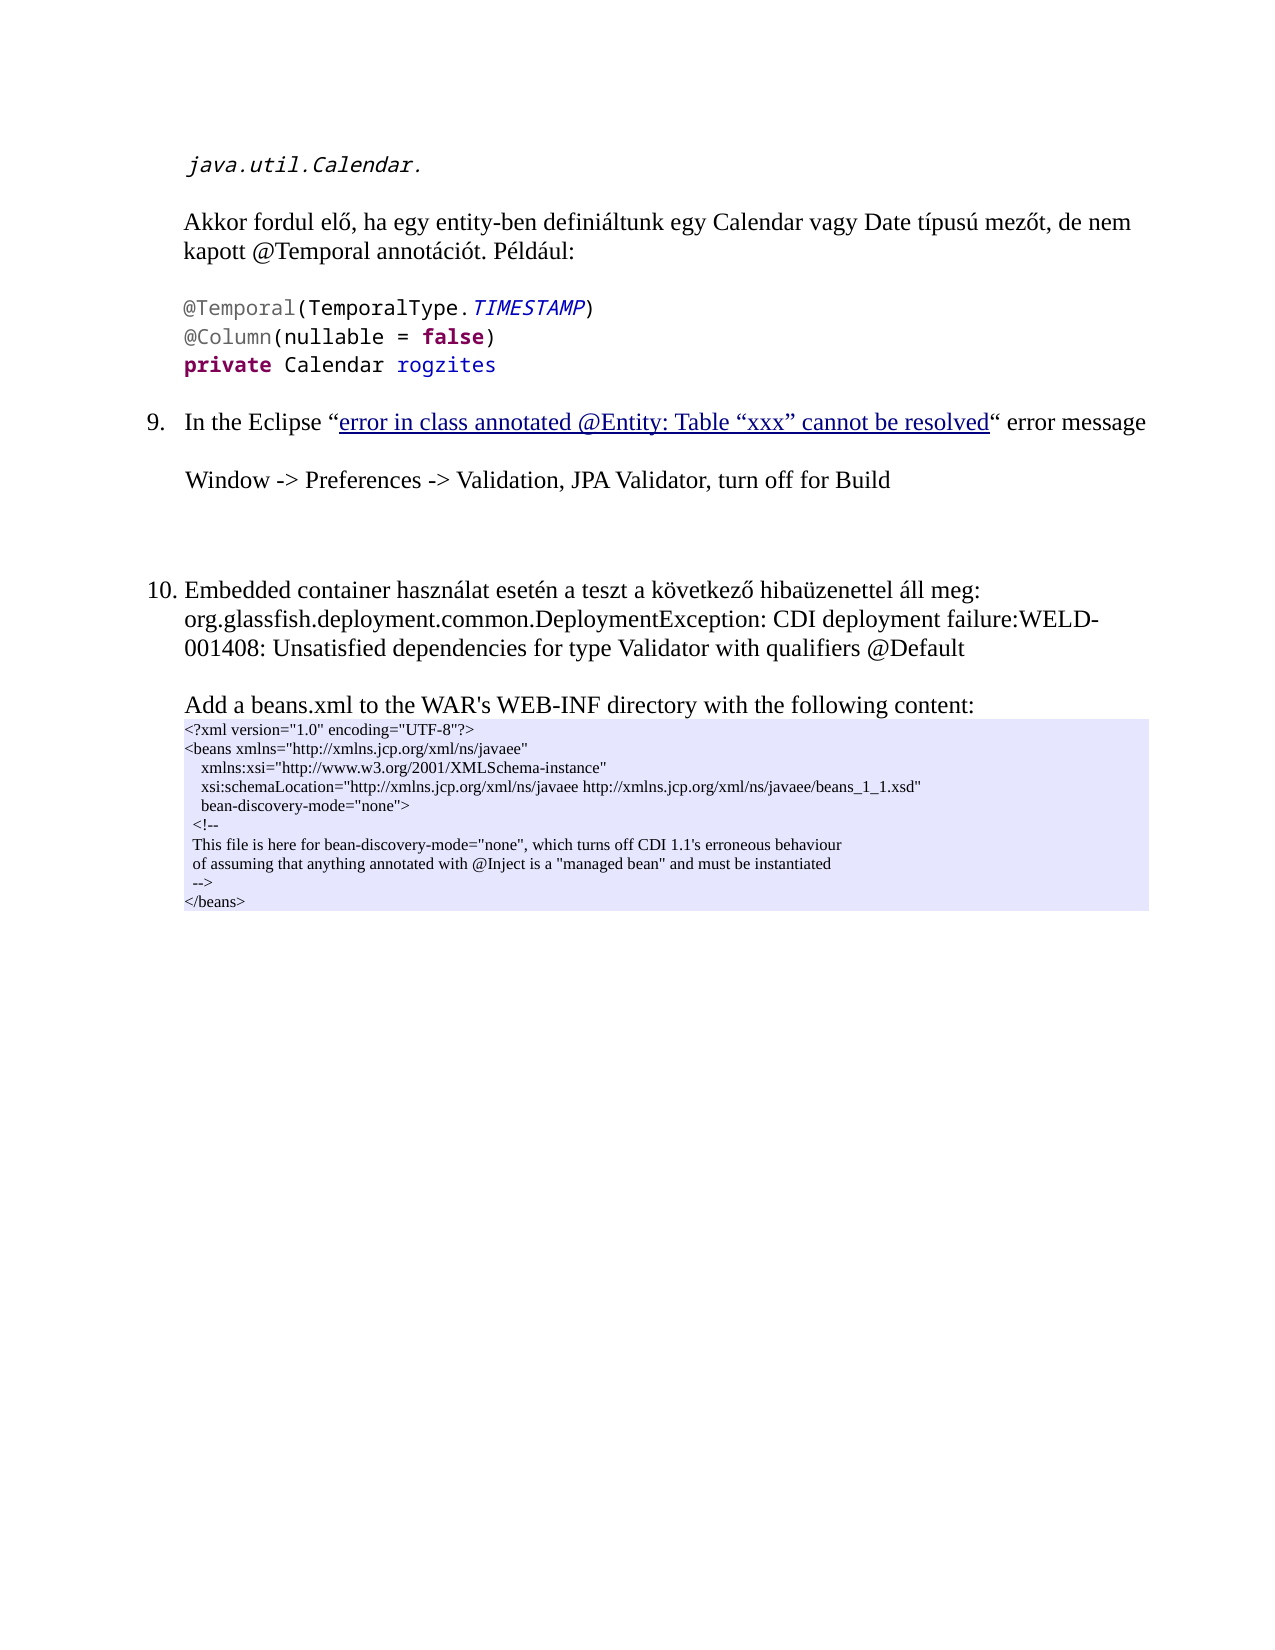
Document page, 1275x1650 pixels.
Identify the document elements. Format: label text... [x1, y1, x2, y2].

text @Temporal(TemporalType.TIMESTAMP) [183, 293, 1149, 322]
text Add a beans.xml to the WAR's WEB-INF directory with the following content: [184, 691, 1149, 719]
text bean-discovery-mode="none"> [184, 796, 1149, 815]
text private Calendar rogzites [183, 350, 1149, 379]
text <!-- [184, 815, 1149, 834]
text <?xml version="1.0" encoding="UTF-8"?> [184, 719, 1149, 738]
text --> [184, 873, 1149, 892]
text xmlns:xsi="http://www.w3.org/2001/XMLSchema-instance" [184, 758, 1149, 777]
list Embedded container használat esetén a teszt a következő hibaüzenettel áll meg: [147, 576, 1149, 604]
text Akkor fordul elő, ha egy entity-ben definiáltunk egy Calendar vagy Date típusú mezőt, de nem kapott @Temporal annotációt. Például: [183, 207, 1149, 265]
text Window -> Preferences -> Validation, JPA Validator, turn off for Build [185, 465, 1149, 493]
text of assuming that anything annotated with @Inject is a "managed bean" and must be instantiated [184, 853, 1149, 873]
text <beans xmlns="http://xmlns.jcp.org/xml/ns/javaee" [184, 738, 1149, 758]
text org.glassfish.deployment.common.DeploymentException: CDI deployment failure:WELD-001408: Unsatisfied dependencies for type Validator with qualifiers @Default [184, 604, 1149, 662]
text </beans> [184, 892, 1149, 911]
text xsi:schemaLocation="http://xmlns.jcp.org/xml/ns/javaee http://xmlns.jcp.org/xml/ns/javaee/beans_1_1.xsd" [184, 777, 1149, 796]
text java.util.Calendar. [186, 150, 1149, 178]
text @Column(nullable = false) [109, 322, 1149, 350]
list In the Eclipse “error in class annotated @Entity: Table “xxx” cannot be resolved“ error message [147, 407, 1149, 436]
text This file is here for bean-discovery-mode="none", which turns off CDI 1.1's erroneous behaviour [184, 834, 1149, 853]
